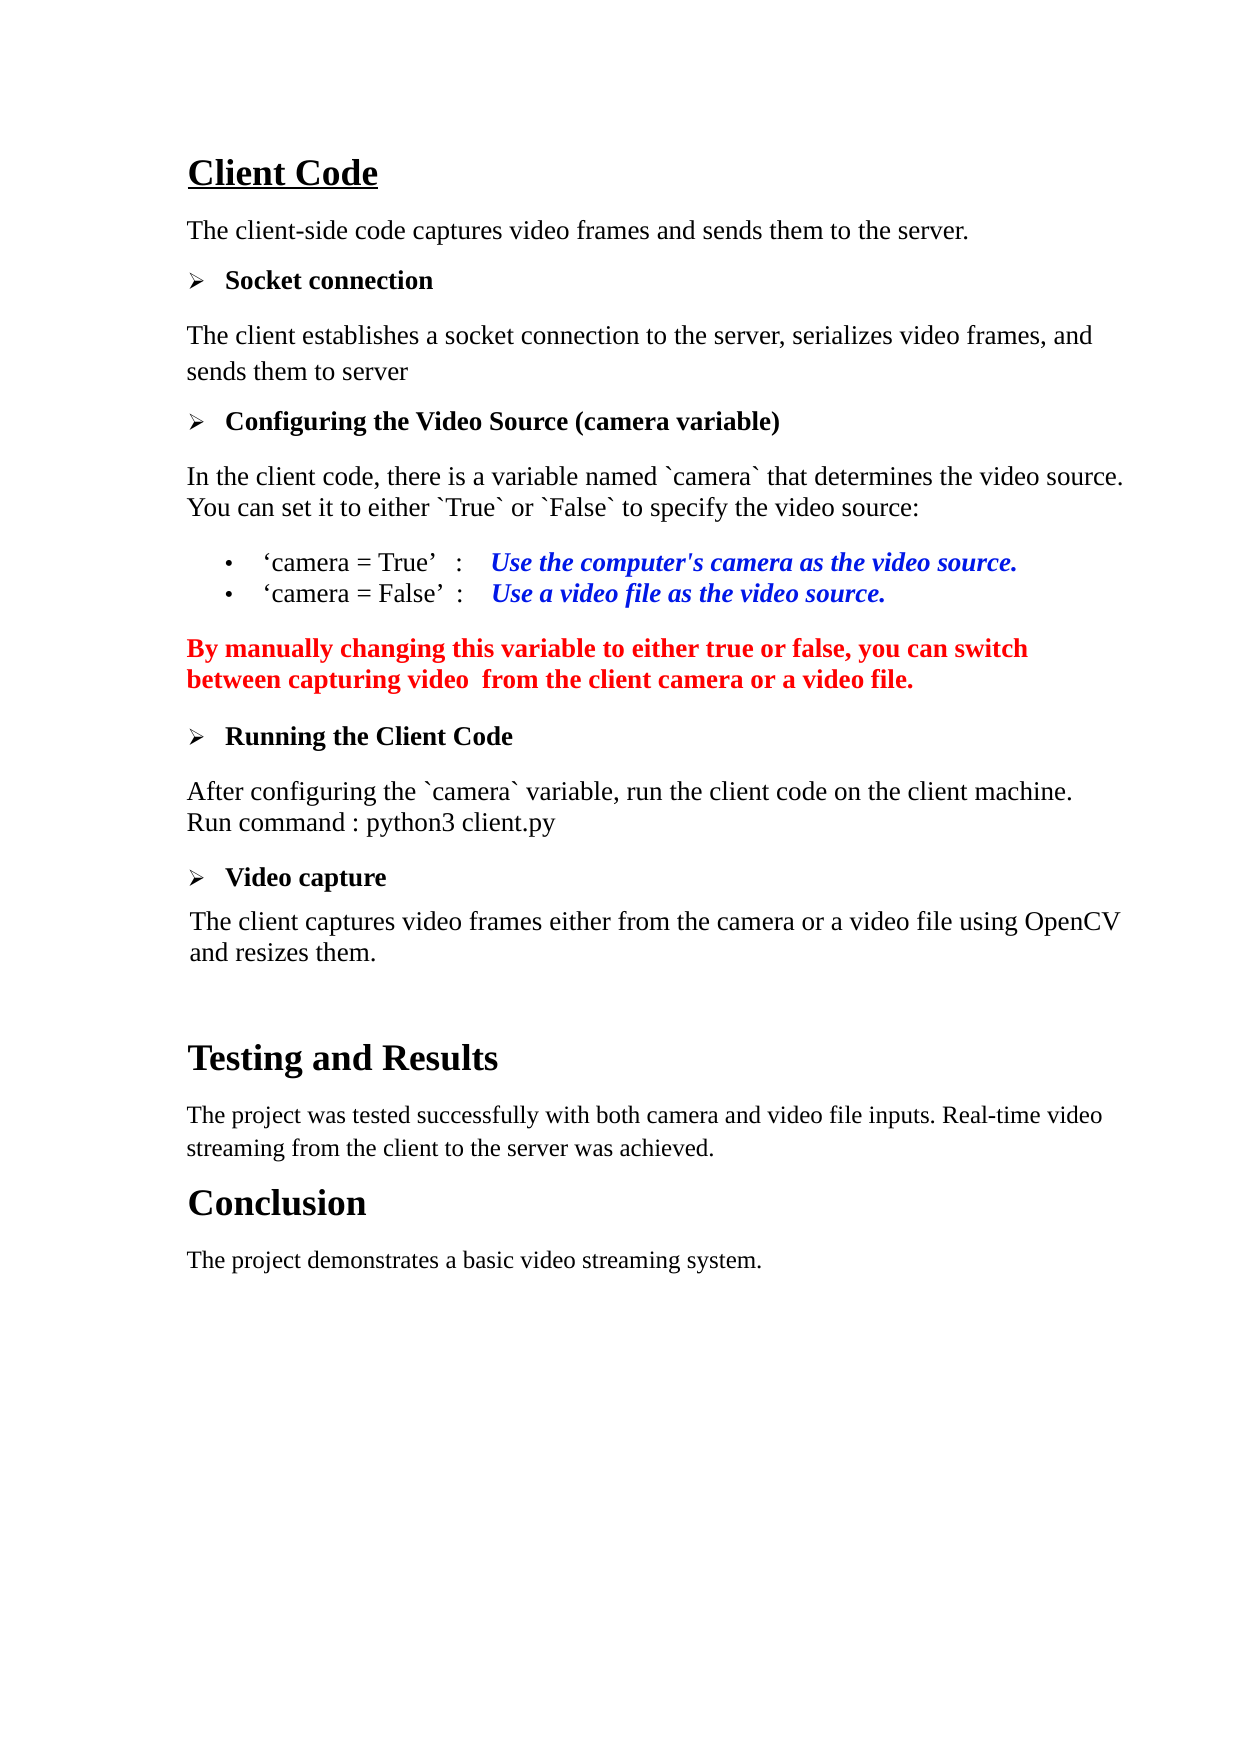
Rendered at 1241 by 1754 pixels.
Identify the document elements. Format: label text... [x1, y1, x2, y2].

list ‘camera = True’ : Use the computer's camera as the video source. [225, 546, 1128, 577]
list Video capture [187, 861, 1128, 892]
list The project was tested successfully with both camera and video file inputs. Real-time video streaming from the client to the server was achieved. [157, 1100, 1128, 1162]
list Client Code [158, 150, 1128, 193]
list The client-side code captures video frames and sends them to the server. [157, 214, 1128, 245]
subtitle The client captures video frames either from the camera or a video file using OpenCV and resizes them. [189, 905, 1128, 967]
list Running the Client Code [187, 718, 1128, 751]
list Testing and Results [158, 1036, 1128, 1079]
list ‘camera = False’ : Use a video file as the video source. [225, 577, 1128, 608]
list Configuring the Video Source (camera variable) [187, 405, 1128, 436]
list The client establishes a socket connection to the server, serializes video frames, and sends them to server [157, 319, 1128, 386]
text By manually changing this variable to either true or false, you can switch between capturing video from the client camera or a video file. [112, 632, 1128, 694]
list The project demonstrates a basic video streaming system. [157, 1245, 1128, 1273]
list In the client code, there is a variable named `camera` that determines the video source. You can set it to either `True` or `False` to specify the video source: [157, 460, 1128, 522]
list Conclusion [158, 1181, 1128, 1224]
text Run command : python3 client.py [112, 806, 1128, 837]
text After configuring the `camera` variable, run the client code on the client machine. [112, 775, 1128, 806]
list Socket connection [187, 264, 1128, 296]
